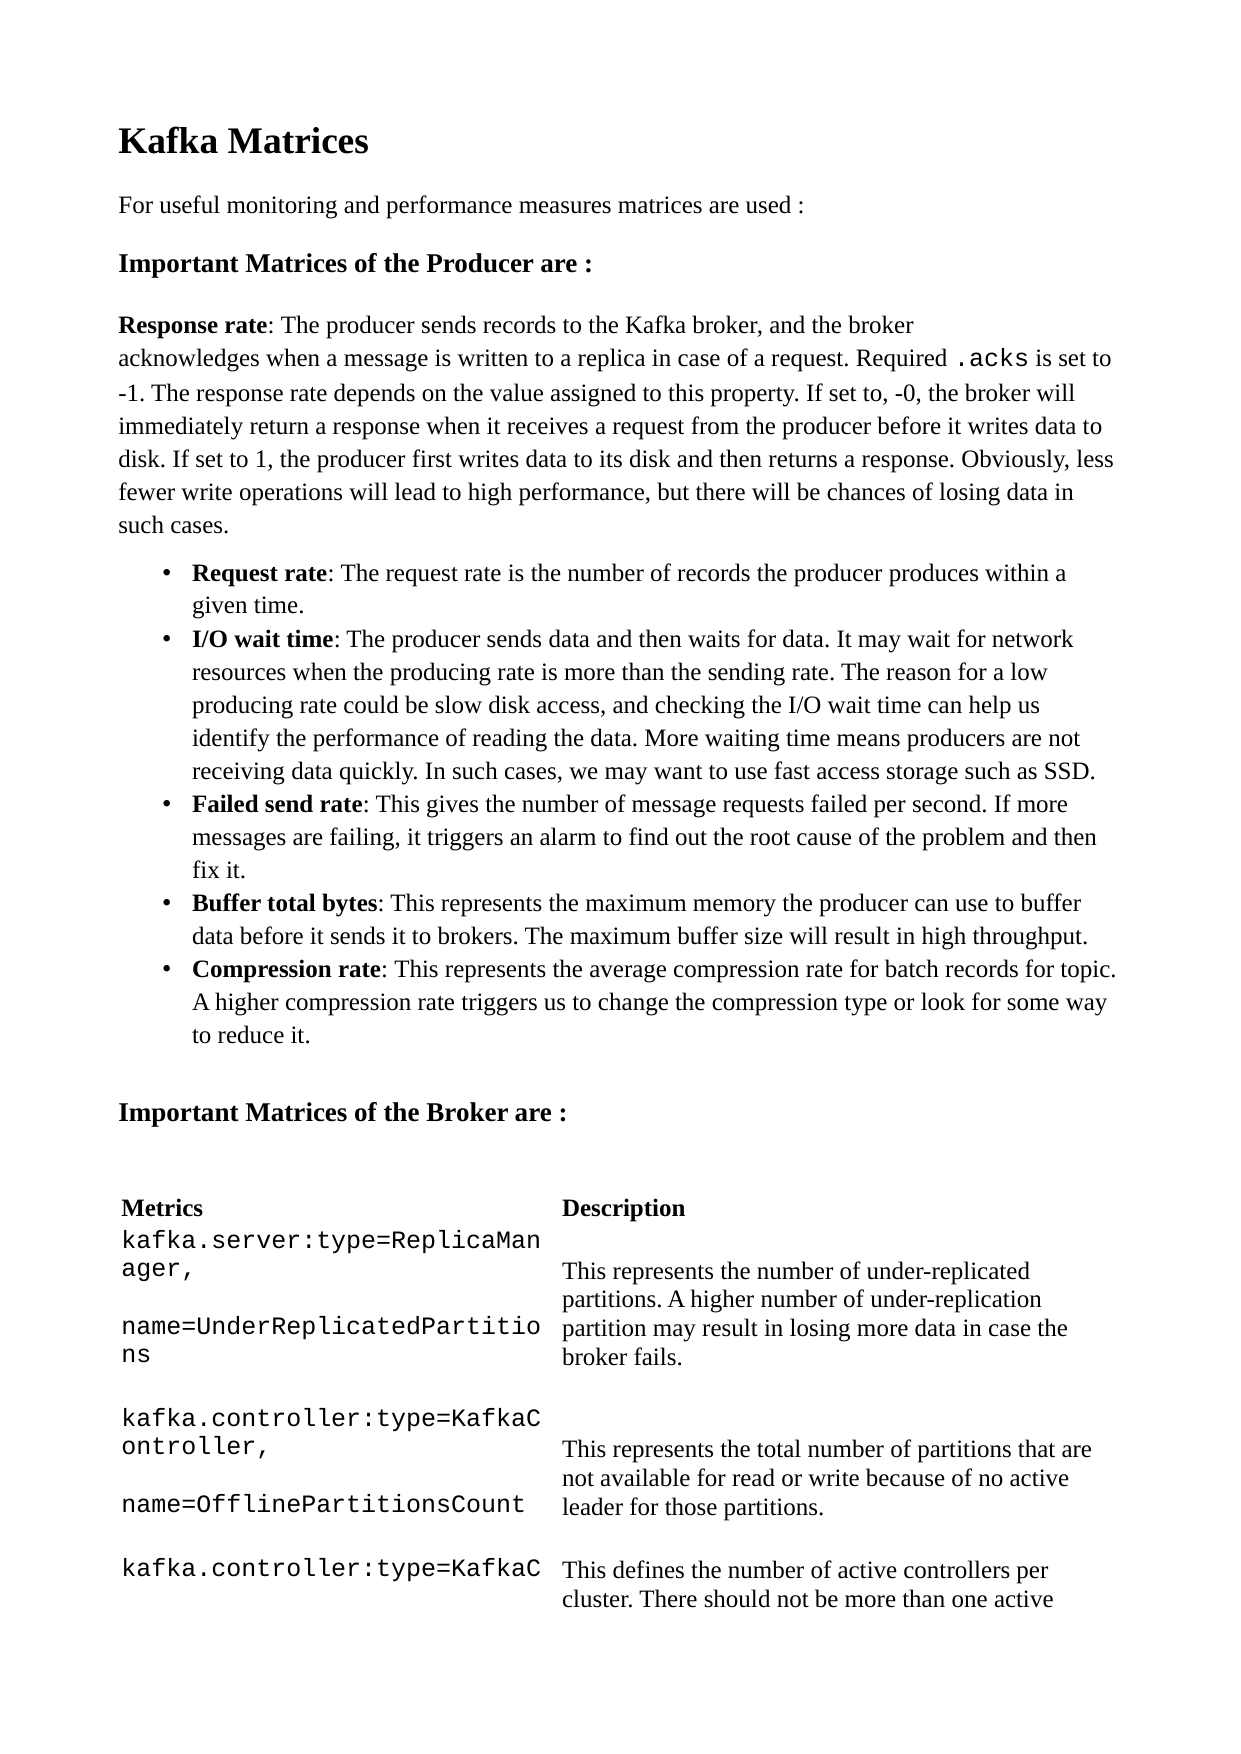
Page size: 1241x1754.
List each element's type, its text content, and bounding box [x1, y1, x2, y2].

table_cell This represents the total number of partitions that are not available for read or write because of no active leader for those partitions. [559, 1403, 1122, 1552]
table_cell This represents the number of under-replicated partitions. A higher number of under-replication partition may result in losing more data in case the broker fails. [559, 1224, 1122, 1402]
list Failed send rate: This gives the number of message requests failed per second. If more messages are failing, it triggers an alarm to find out the root cause of the problem and then fix it. [162, 789, 1122, 883]
list I/O wait time: The producer sends data and then waits for data. It may wait for network resources when the producing rate is more than the sending rate. The reason for a low producing rate could be slow disk access, and checking the I/O wait time can help us identify the performance of reading the data. More waiting time means producers are not receiving data quickly. In such cases, we may want to use fast access storage such as SSD. [162, 624, 1122, 784]
table_cell kafka.server:type=ReplicaManager, name=UnderReplicatedPartitions [118, 1224, 559, 1402]
text Important Matrices of the Producer are : [118, 247, 1122, 279]
table_cell kafka.controller:type=KafkaC [118, 1552, 559, 1616]
list Request rate: The request rate is the number of records the producer produces within a given time. [162, 558, 1122, 619]
text Kafka Matrices [118, 118, 1122, 161]
list Buffer total bytes: This represents the maximum memory the producer can use to buffer data before it sends it to brokers. The maximum buffer size will result in high throughput. [162, 888, 1122, 949]
table_cell kafka.controller:type=KafkaController, name=OfflinePartitionsCount [118, 1403, 559, 1552]
text Important Matrices of the Broker are : [118, 1096, 1122, 1127]
table_cell This defines the number of active controllers per cluster. There should not be more than one active [559, 1552, 1122, 1616]
list Compression rate: This represents the average compression rate for batch records for topic. A higher compression rate triggers us to change the compression type or look for some way to reduce it. [162, 954, 1122, 1049]
text Response rate: The producer sends records to the Kafka broker, and the broker acknowledges when a message is written to a replica in case of a request. Required .acks is set to -1. The response rate depends on the value assigned to this property. If set to, -0, the broker will immediately return a response when it receives a request from the producer before it writes data to disk. If set to 1, the producer first writes data to its disk and then returns a response. Obviously, less fewer write operations will lead to high performance, but there will be chances of losing data in such cases. [118, 310, 1122, 539]
table_header Metrics [118, 1190, 559, 1224]
text For useful monitoring and performance measures matrices are used : [118, 190, 1122, 219]
table_header Description [559, 1190, 1122, 1224]
